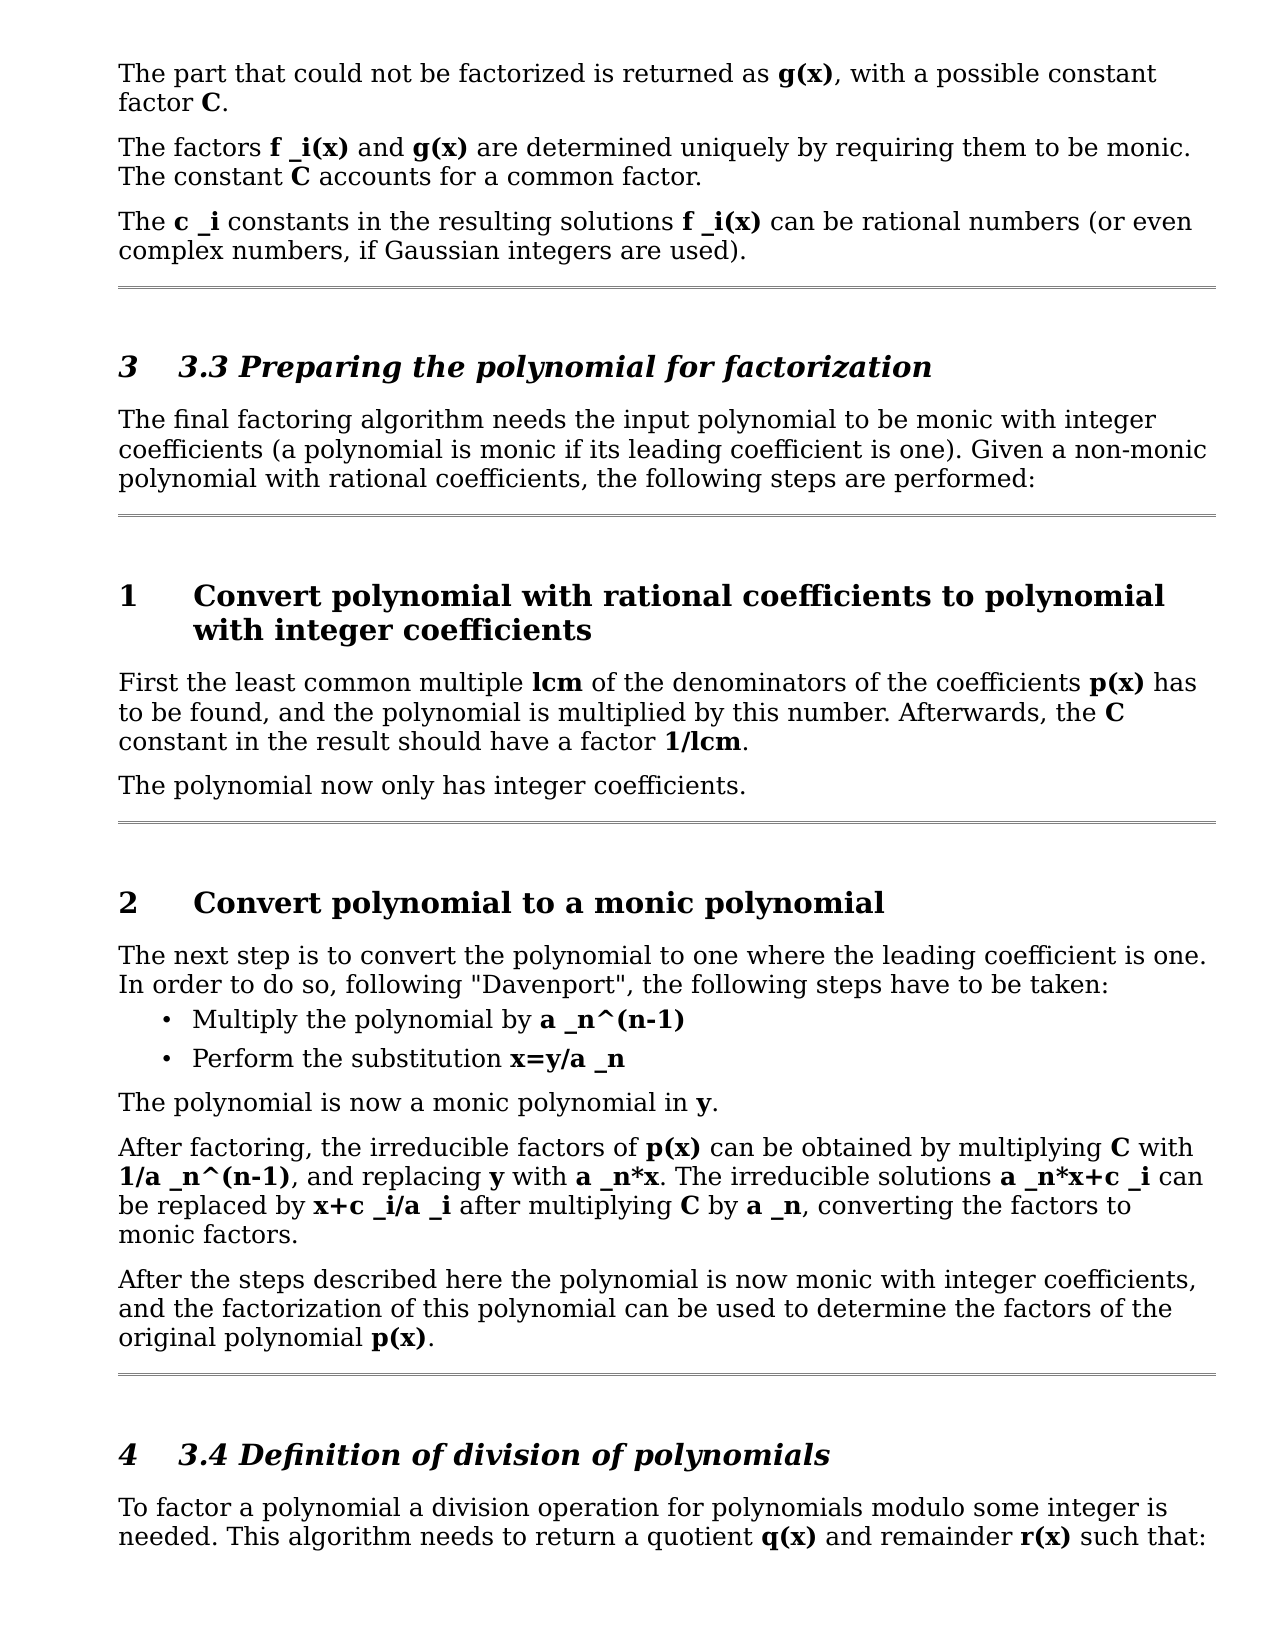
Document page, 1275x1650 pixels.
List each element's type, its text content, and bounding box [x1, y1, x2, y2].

text After factoring, the irreducible factors of p(x) can be obtained by multiplying C with 1/a _n^(n-1), and replacing y with a _n*x. The irreducible solutions a _n*x+c _i can be replaced by x+c _i/a _i after multiplying C by a _n, converting the factors to monic factors. [118, 1132, 1216, 1250]
text After the steps described here the polynomial is now monic with integer coefficients, and the factorization of this polynomial can be used to determine the factors of the original polynomial p(x). [118, 1265, 1216, 1352]
list Perform the substitution x=y/a _n [162, 1044, 1216, 1073]
text The part that could not be factorized is returned as g(x), with a possible constant factor C. [118, 59, 1216, 118]
text The next step is to convert the polynomial to one where the leading coefficient is one. In order to do so, following "Davenport", the following steps have to be taken: [118, 941, 1216, 999]
subtitle 3.4 Definition of division of polynomials [118, 1438, 1216, 1472]
text The polynomial is now a monic polynomial in y. [118, 1088, 1216, 1117]
subtitle 3.3 Preparing the polynomial for factorization [118, 351, 1216, 385]
subtitle Convert polynomial to a monic polynomial [118, 886, 1216, 920]
text The final factoring algorithm needs the input polynomial to be monic with integer coefficients (a polynomial is monic if its leading coefficient is one). Given a non-monic polynomial with rational coefficients, the following steps are performed: [118, 406, 1216, 493]
subtitle Convert polynomial with rational coefficients to polynomial with integer coefficients [118, 579, 1216, 647]
text The factors f _i(x) and g(x) are determined uniquely by requiring them to be monic. The constant C accounts for a common factor. [118, 133, 1216, 192]
text To factor a polynomial a division operation for polynomials modulo some integer is needed. This algorithm needs to return a quotient q(x) and remainder r(x) such that: [118, 1493, 1216, 1552]
text First the least common multiple lcm of the denominators of the coefficients p(x) has to be found, and the polynomial is multiplied by this number. Afterwards, the C constant in the result should have a factor 1/lcm. [118, 668, 1216, 756]
text The polynomial now only has integer coefficients. [118, 771, 1216, 800]
text The c _i constants in the resulting solutions f _i(x) can be rational numbers (or even complex numbers, if Gaussian integers are used). [118, 207, 1216, 265]
list Multiply the polynomial by a _n^(n-1) [162, 1005, 1216, 1035]
